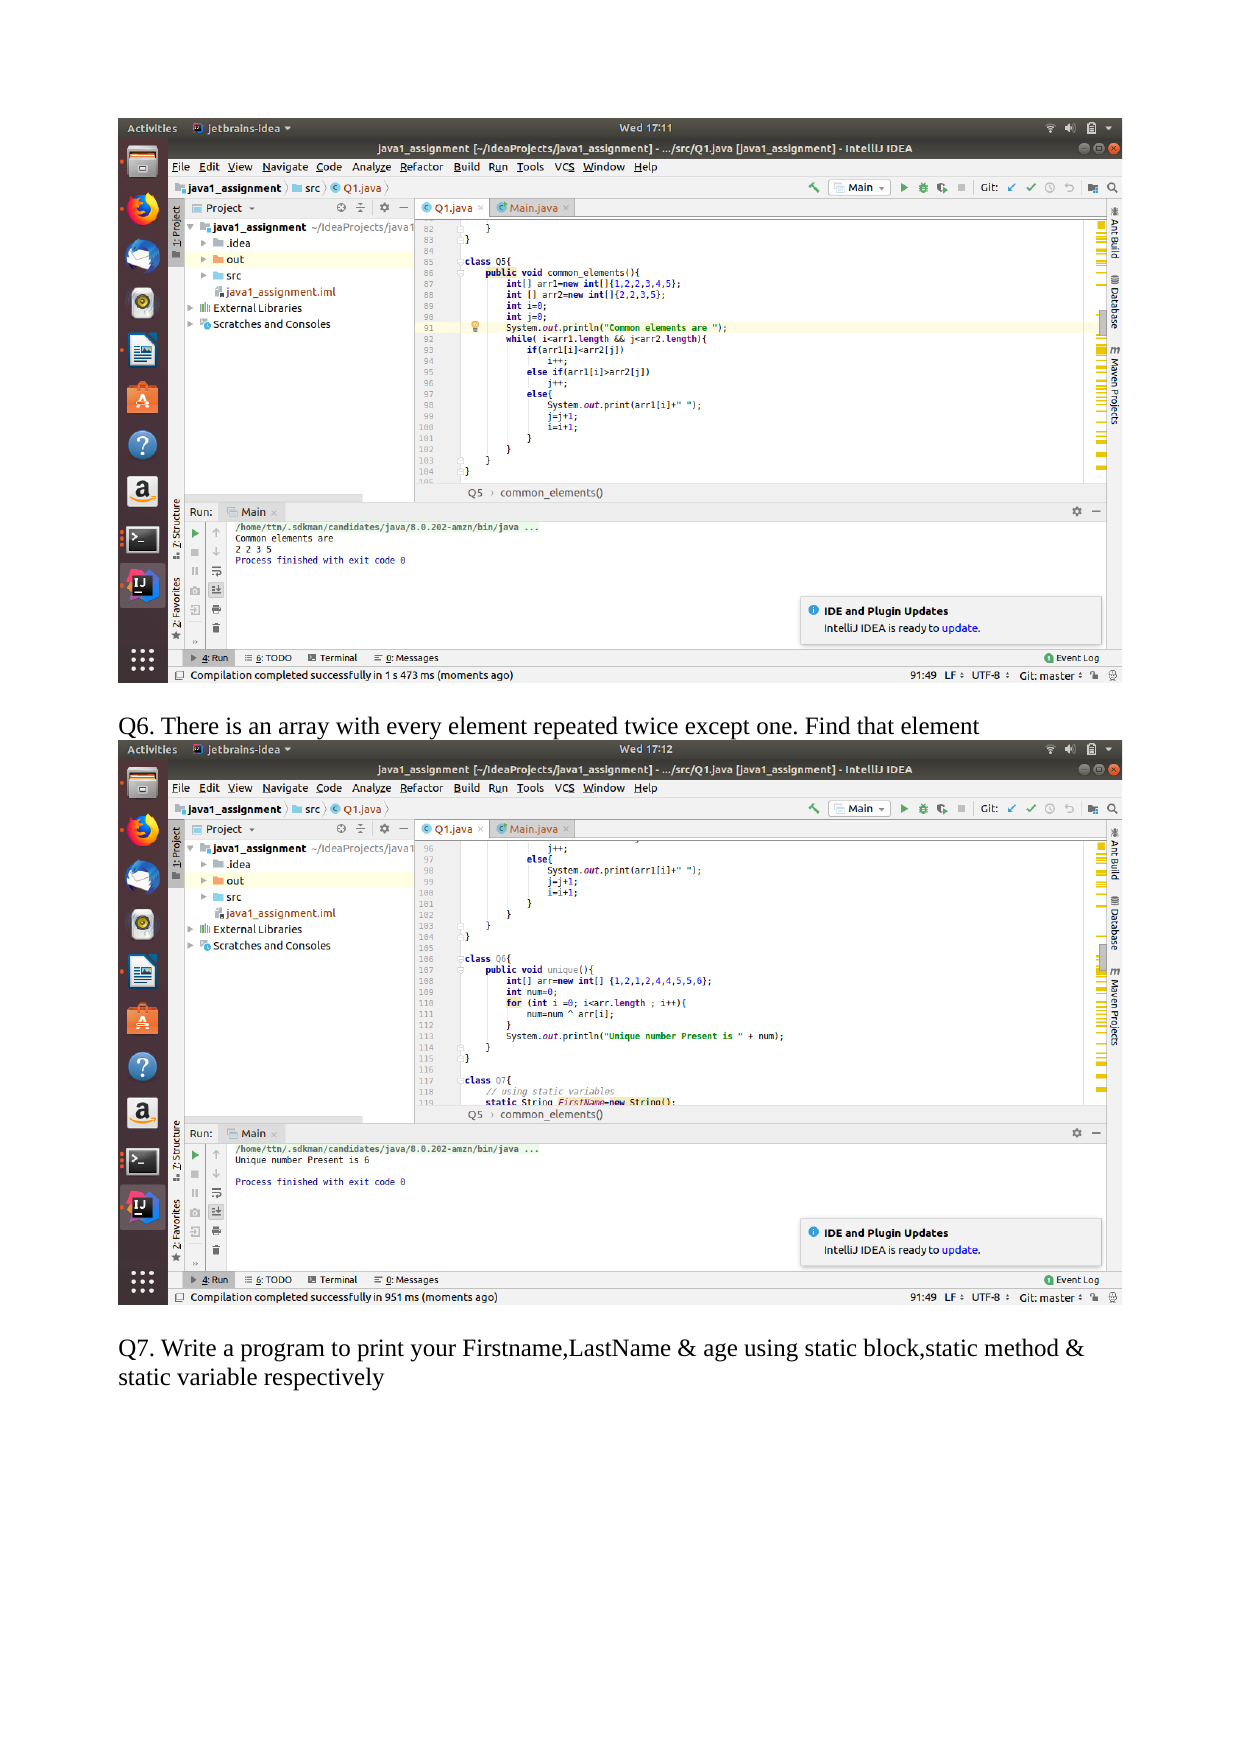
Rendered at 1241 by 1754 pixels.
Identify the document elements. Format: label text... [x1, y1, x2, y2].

picture [118, 740, 1123, 1305]
text Q6. There is an array with every element repeated twice except one. Find that element [118, 683, 1122, 740]
text Q7. Write a program to print your Firstname,LastName & age using static block,static method & static variable respectively [118, 1305, 1122, 1391]
picture [118, 118, 1123, 683]
